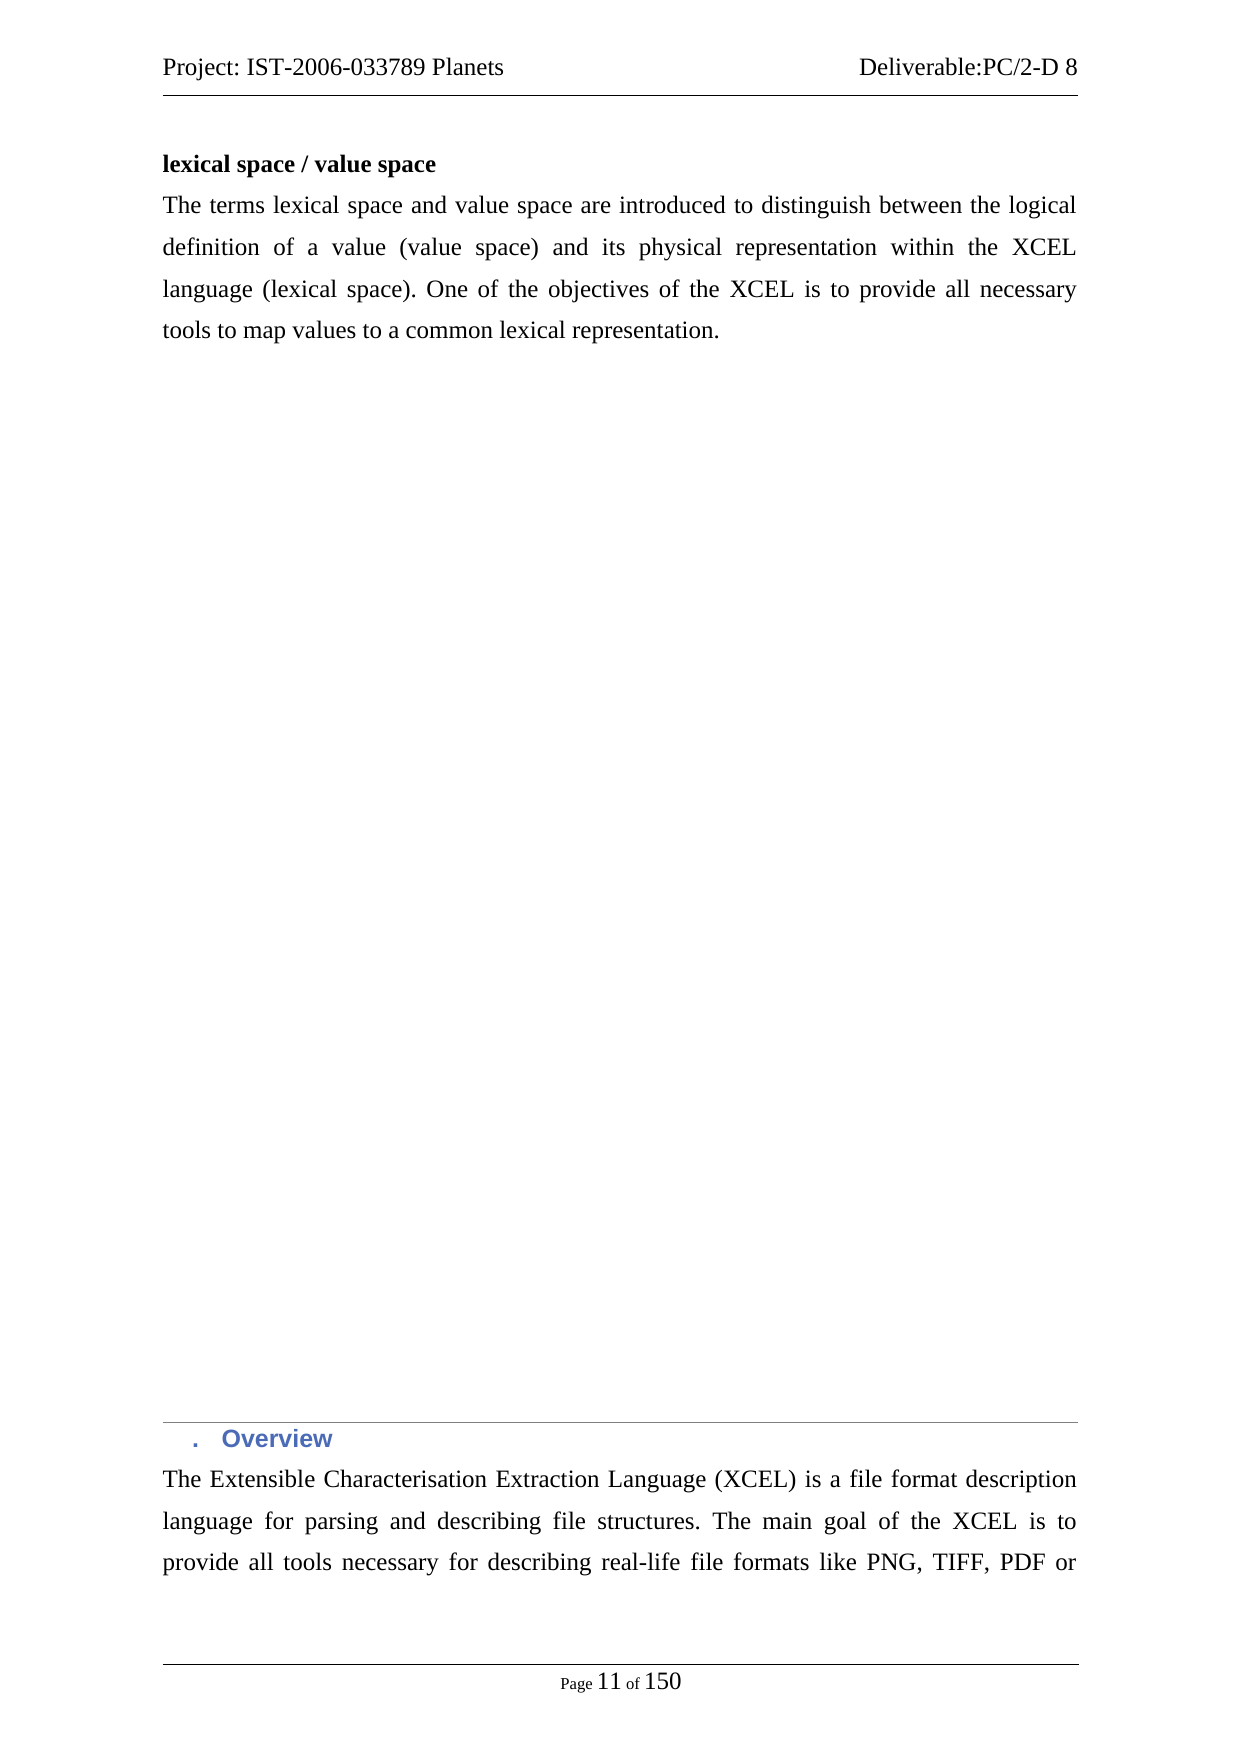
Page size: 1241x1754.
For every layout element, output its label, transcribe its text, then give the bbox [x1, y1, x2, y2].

text lexical space / value space [162, 150, 1078, 178]
text The terms lexical space and value space are introduced to distinguish between the logical definition of a value (value space) and its physical representation within the XCEL language (lexical space). One of the objectives of the XCEL is to provide all necessary tools to map values to a common lexical representation. [162, 192, 1078, 344]
subtitle Overview [162, 1423, 1078, 1453]
text The Extensible Characterisation Extraction Language (XCEL) is a file format description language for parsing and describing file structures. The main goal of the XCEL is to provide all tools necessary for describing real-life file formats like PNG, TIFF, PDF or DOCX. The XCEL is a declarative, descriptive, XML-based language that provides well defined interfaces for extending certain parts of the language. [162, 1465, 1078, 1576]
